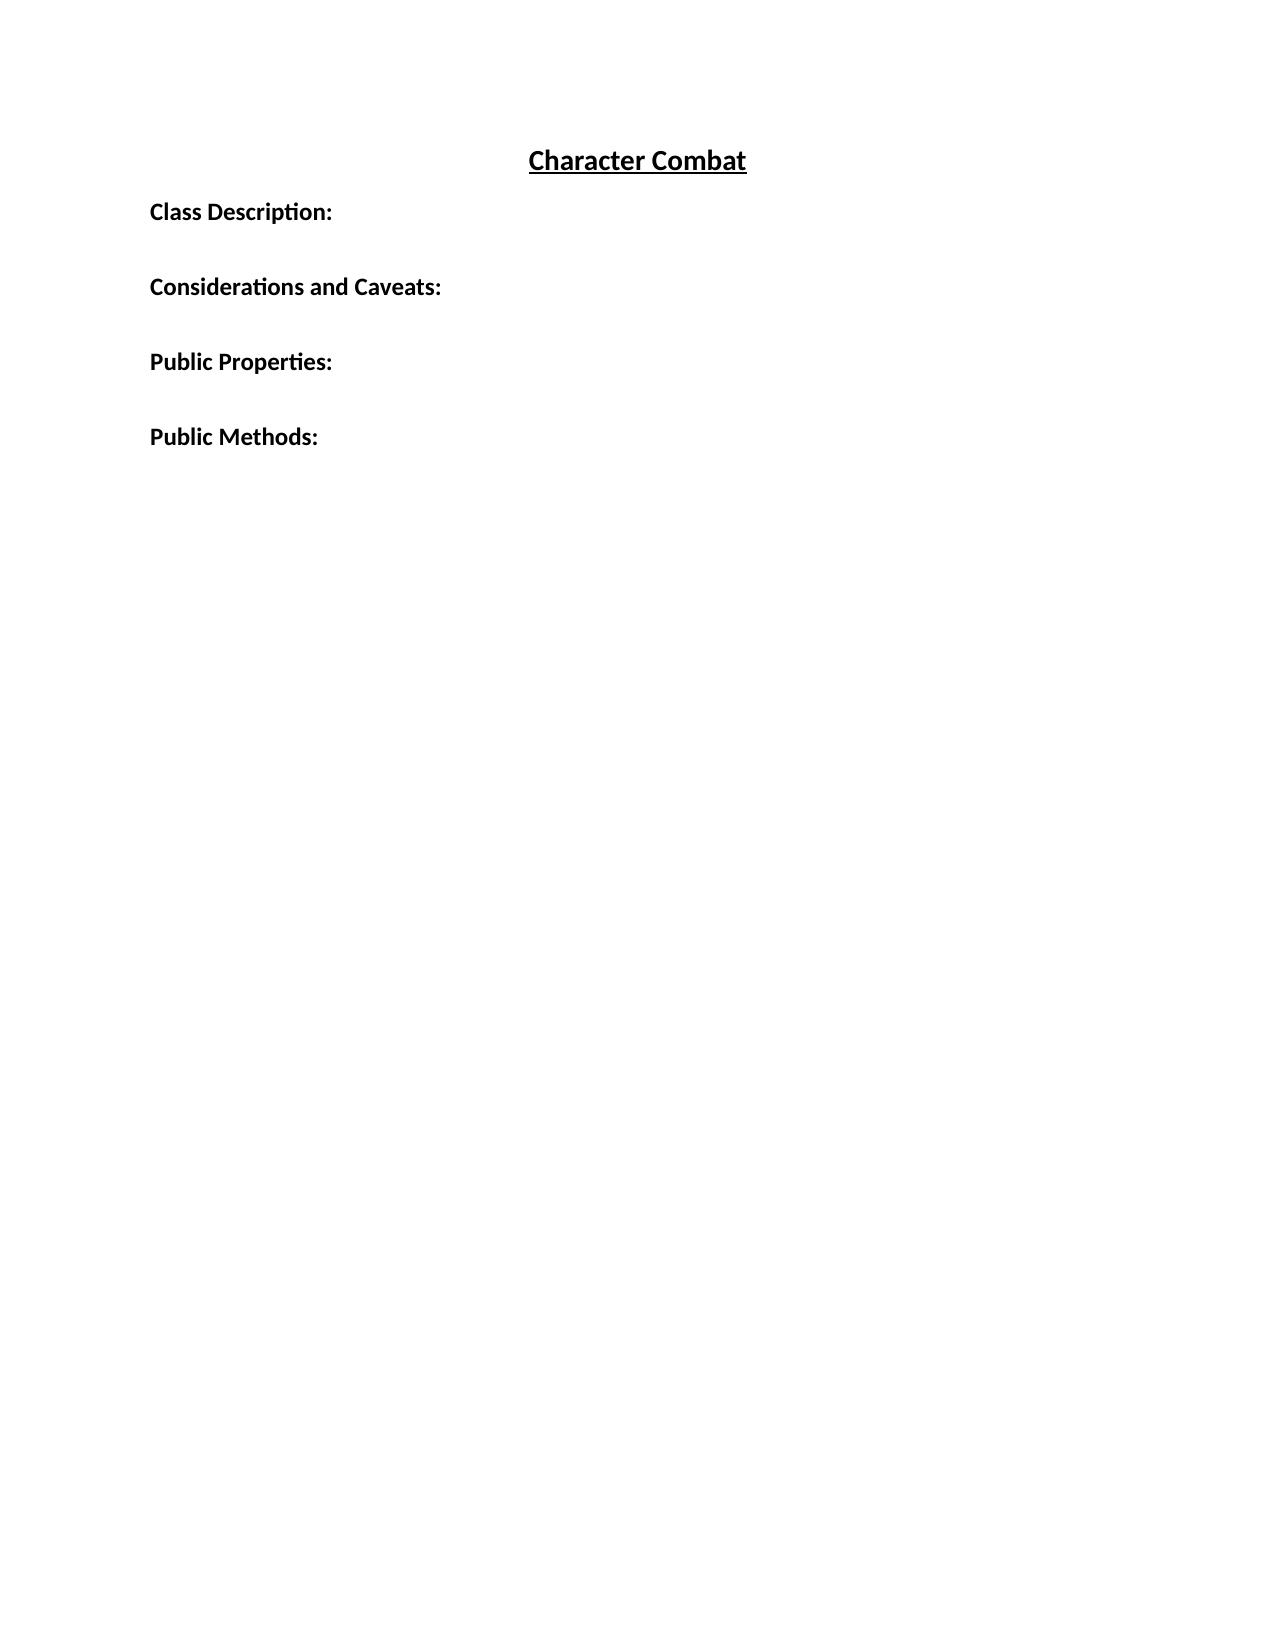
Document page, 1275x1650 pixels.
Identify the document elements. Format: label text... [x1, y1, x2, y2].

text Character Combat [150, 150, 1125, 175]
text Considerations and Caveats: [150, 275, 1125, 300]
text Public Methods: [150, 425, 1125, 450]
text Class Description: [150, 200, 1125, 225]
text Public Properties: [150, 350, 1125, 375]
